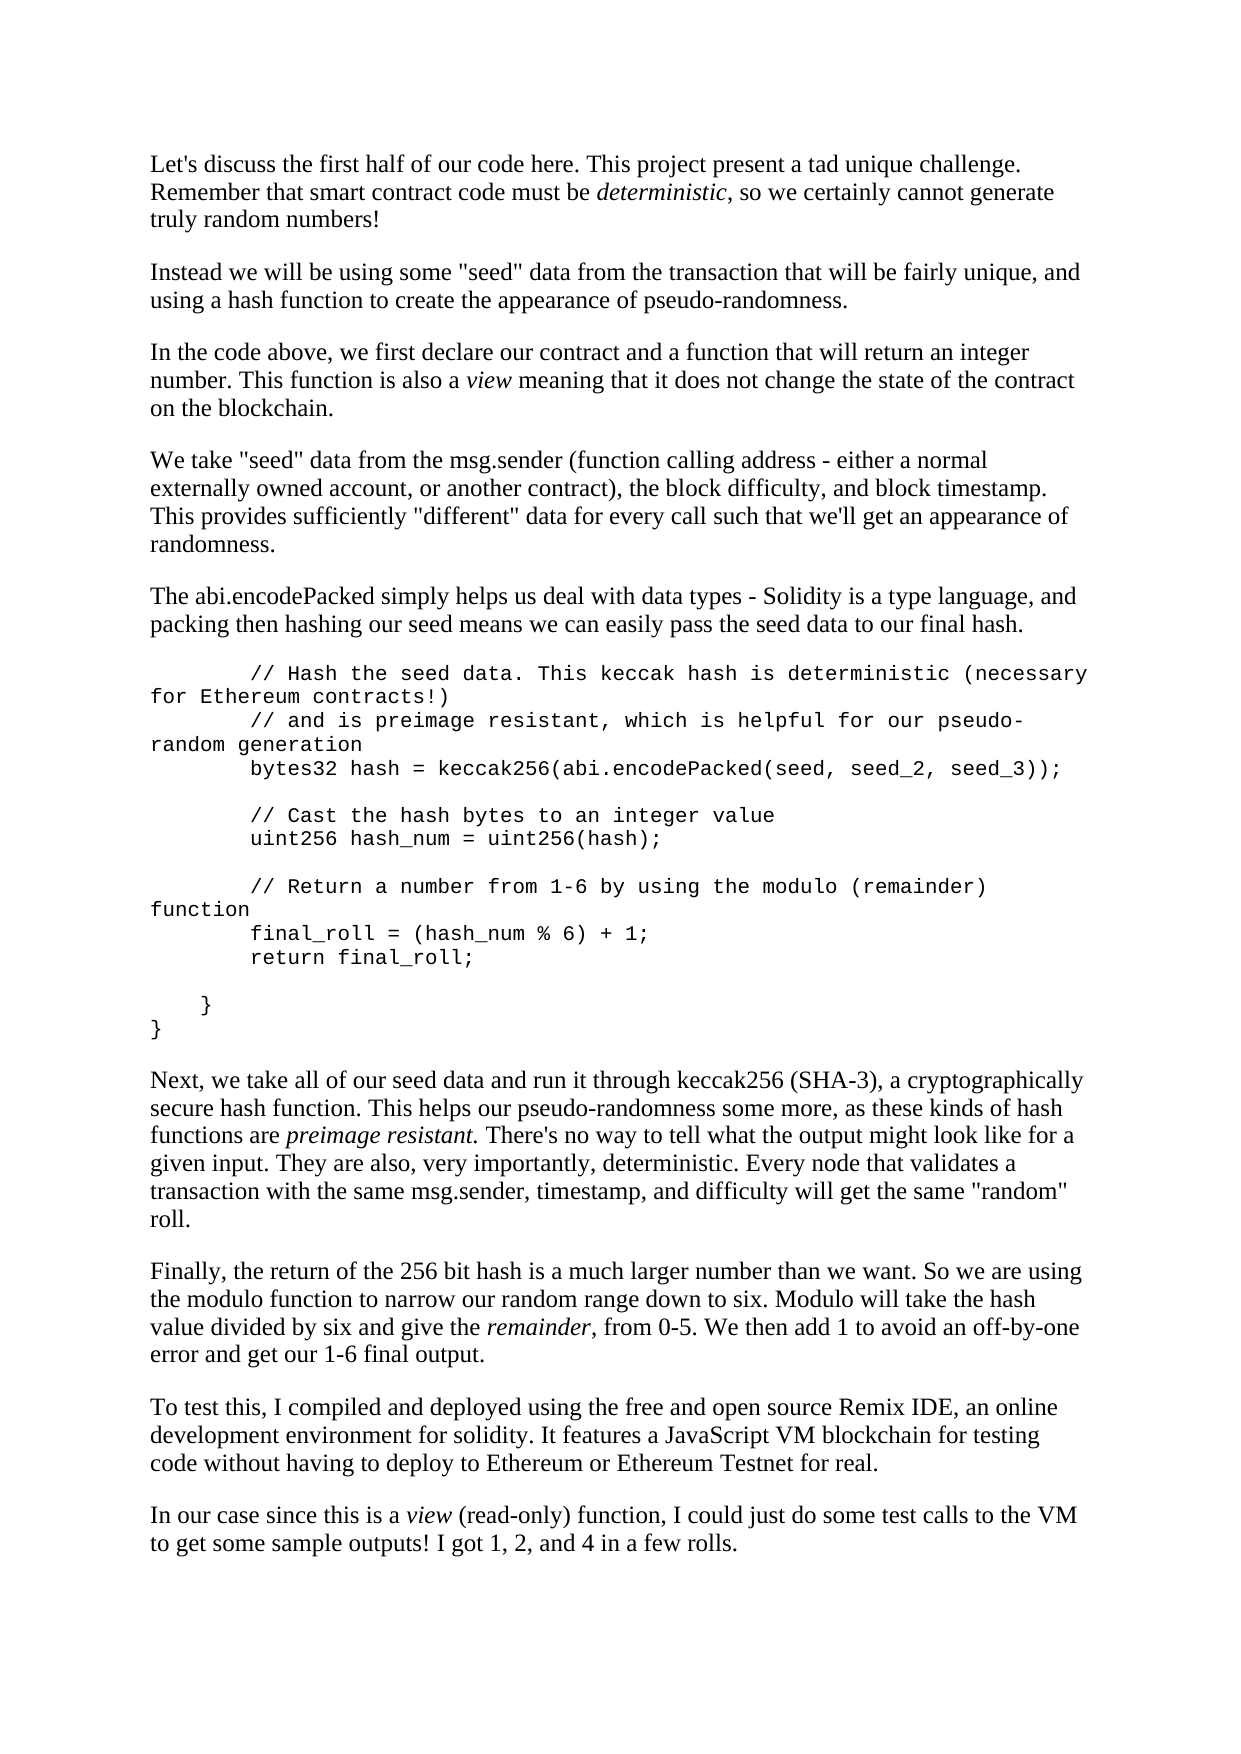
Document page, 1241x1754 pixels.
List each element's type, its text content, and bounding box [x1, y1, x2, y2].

text } [150, 994, 1090, 1018]
text // Return a number from 1-6 by using the modulo (remainder) function [150, 876, 1090, 923]
text // Hash the seed data. This keccak hash is deterministic (necessary for Ethereum contracts!) [150, 663, 1090, 710]
text Instead we will be using some "seed" data from the transaction that will be fairly unique, and using a hash function to create the appearance of pseudo-randomness. [150, 258, 1090, 313]
text return final_roll; [150, 947, 1090, 970]
text The abi.encodePacked simply helps us deal with data types - Solidity is a type language, and packing then hashing our seed means we can easily pass the seed data to our final hash. [150, 582, 1090, 638]
text Finally, the return of the 256 bit hash is a much larger number than we want. So we are using the modulo function to narrow our random range down to six. Modulo will take the hash value divided by six and give the remainder, from 0-5. We then add 1 to avoid an off-by-one error and get our 1-6 final output. [150, 1257, 1090, 1368]
text To test this, I compiled and deployed using the free and open source Remix IDE, an online development environment for solidity. It features a JavaScript VM blockchain for testing code without having to deploy to Ethereum or Ethereum Testnet for real. [150, 1393, 1090, 1476]
text We take "seed" data from the msg.sender (function calling address - either a normal externally owned account, or another contract), the block difficulty, and block timestamp. This provides sufficiently "different" data for every call such that we'll get an appearance of randomness. [150, 447, 1090, 557]
text uint256 hash_num = uint256(hash); [150, 828, 1090, 852]
text Let's discuss the first half of our code here. This project present a tad unique challenge. Remember that smart contract code must be deterministic, so we certainly cannot generate truly random numbers! [150, 150, 1090, 233]
text Next, we take all of our seed data and run it through keccak256 (SHA-3), a cryptographically secure hash function. This helps our pseudo-randomness some more, as these kinds of hash functions are preimage resistant. There's no way to tell what the output might look like for a given input. They are also, very importantly, deterministic. Every node that validates a transaction with the same msg.sender, timestamp, and difficulty will get the same "random" roll. [150, 1066, 1090, 1232]
text // Cast the hash bytes to an integer value [150, 805, 1090, 828]
text bytes32 hash = keccak256(abi.encodePacked(seed, seed_2, seed_3)); [150, 757, 1090, 781]
text In the code above, we first declare our contract and a function that will return an integer number. This function is also a view meaning that it does not change the state of the contract on the blockchain. [150, 338, 1090, 422]
text } [150, 1018, 1090, 1041]
text final_roll = (hash_num % 6) + 1; [150, 923, 1090, 947]
text In our case since this is a view (read-only) function, I could just do some test calls to the VM to get some sample outputs! I got 1, 2, and 4 in a few rolls. [150, 1501, 1090, 1557]
text // and is preimage resistant, which is helpful for our pseudo-random generation [150, 710, 1090, 757]
